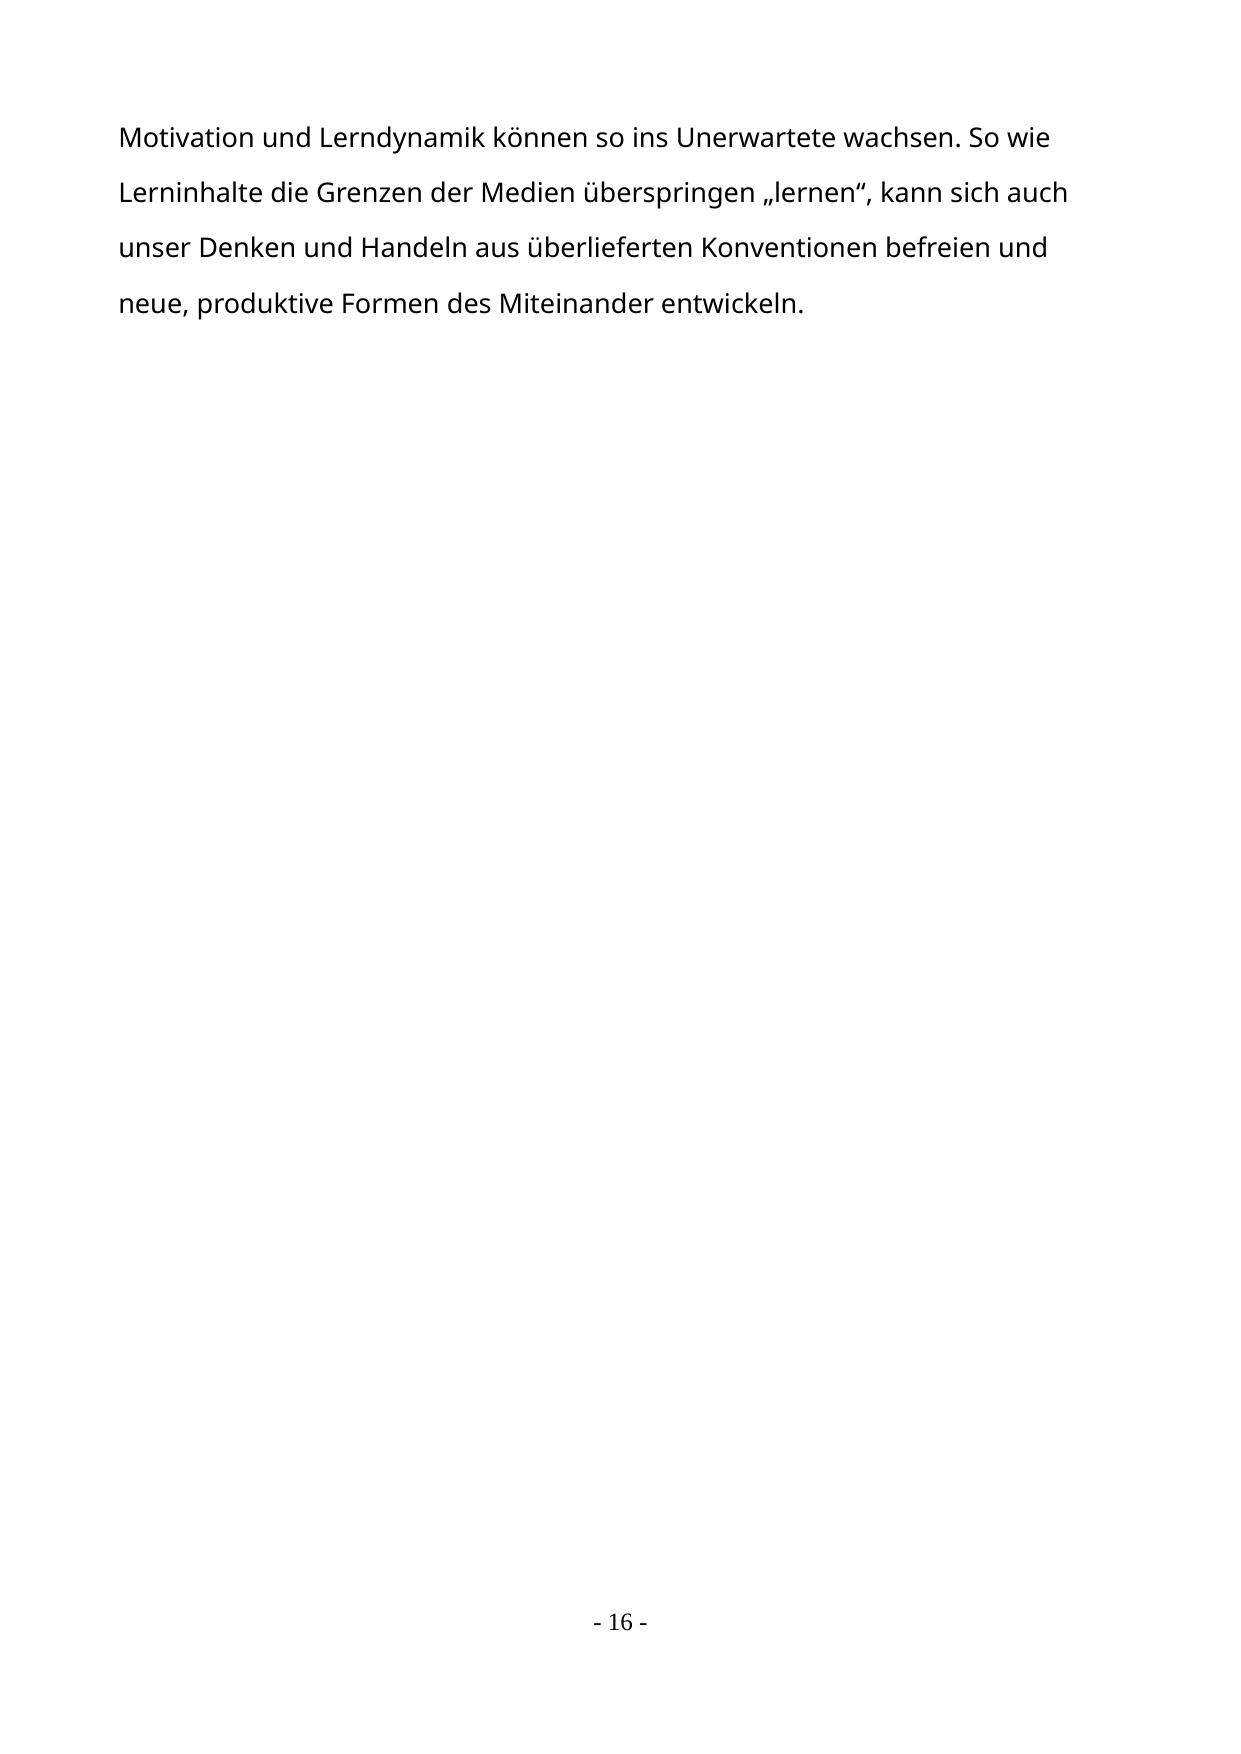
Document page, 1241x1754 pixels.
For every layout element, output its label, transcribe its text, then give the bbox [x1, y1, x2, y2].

text Motivation und Lerndynamik können so ins Unerwartete wachsen. So wie Lerninhalte die Grenzen der Medien überspringen „lernen“, kann sich auch unser Denken und Handeln aus überlieferten Konventionen befreien und neue, produktive Formen des Miteinander entwickeln. [118, 118, 1122, 321]
